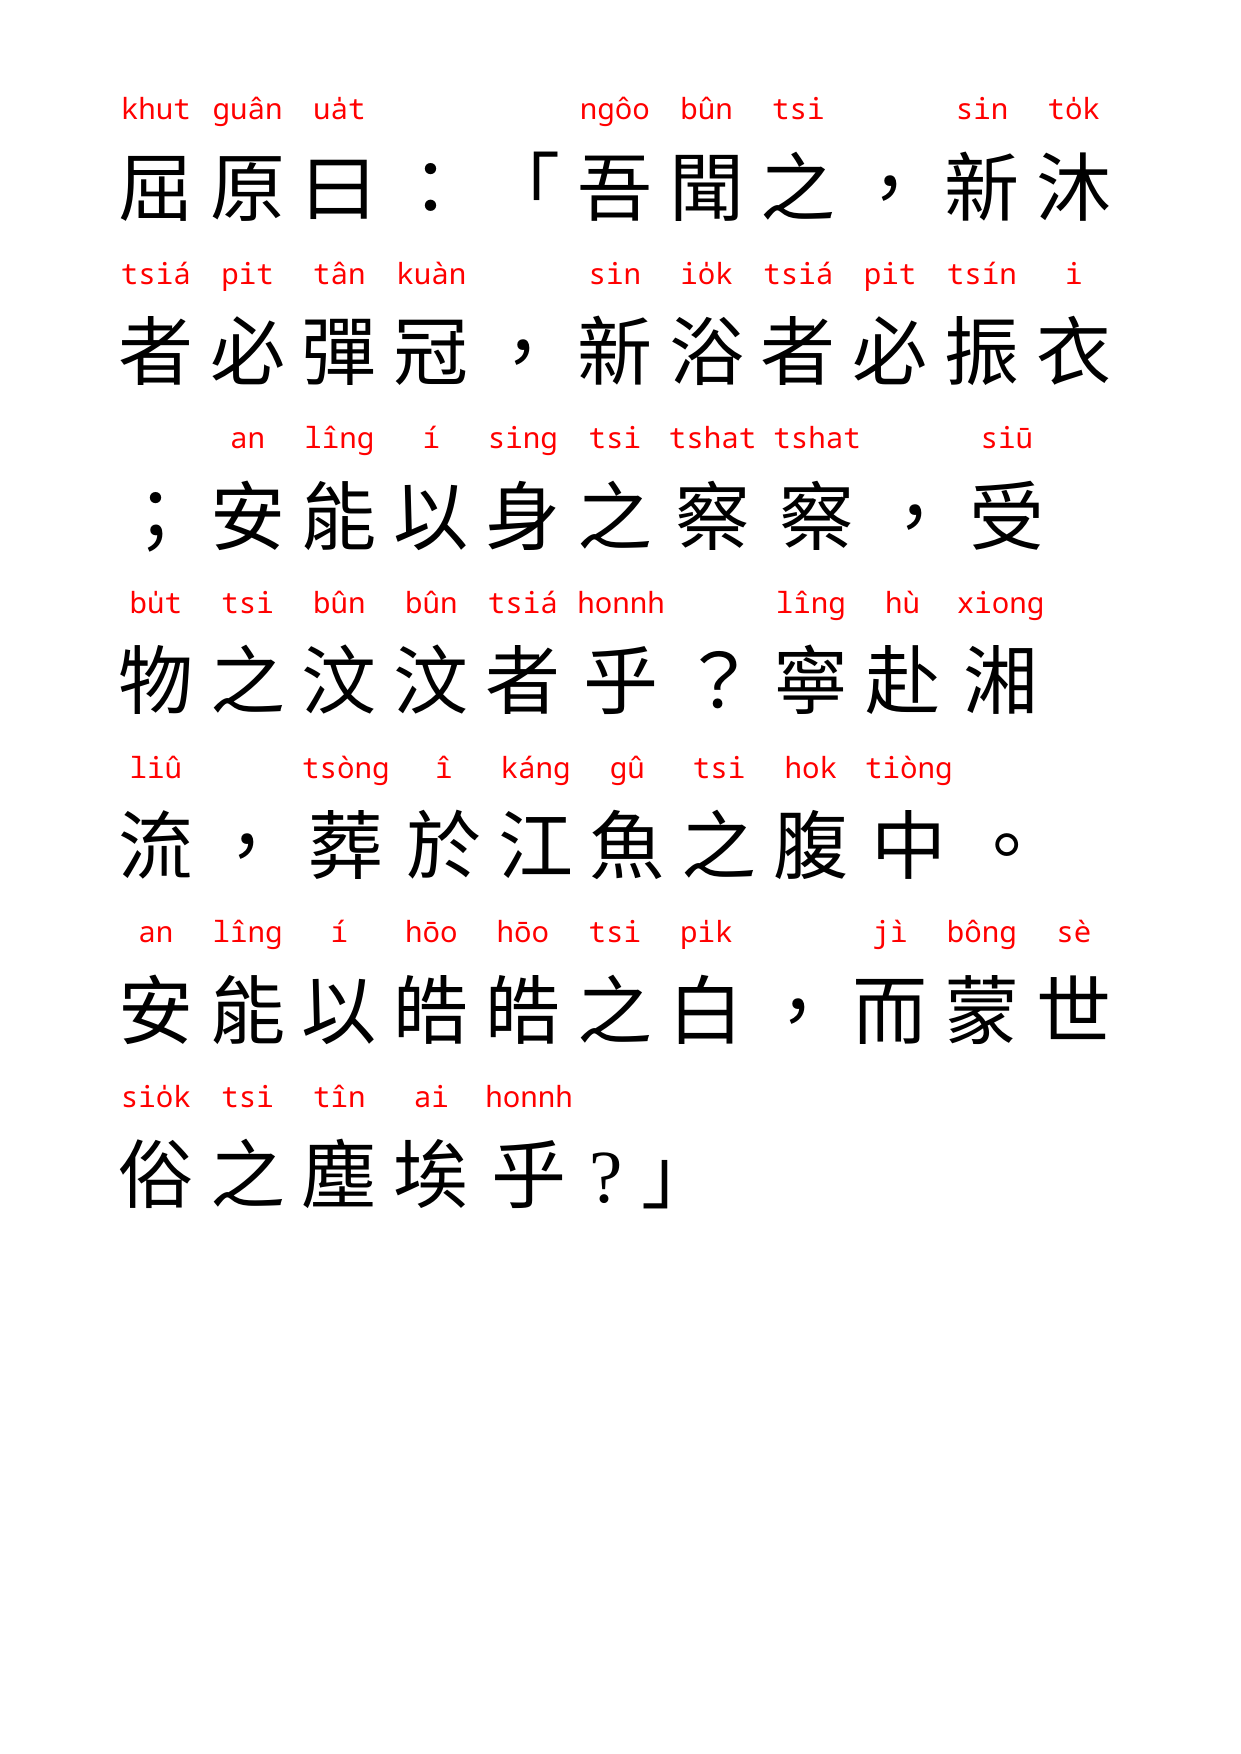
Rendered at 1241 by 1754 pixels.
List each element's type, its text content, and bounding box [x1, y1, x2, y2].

text 屈khut 原guân 曰ua̍t ： 「 吾ngôo 聞bûn 之tsi ， 新sin 沐to̍k 者tsiá 必pit 彈tân 冠kuàn ， 新sin 浴io̍k 者tsiá 必pit 振tsín 衣i ； 安an 能lîng 以í 身sing 之tsi 察tshat 察tshat ， 受siū 物bu̍t 之tsi 汶bûn 汶bûn 者tsiá 乎honnh ？ 寧lîng 赴hù 湘xiong 流liû ， 葬tsòng 於î 江káng 魚gû 之tsi 腹hok 中tiòng 。 安an 能lîng 以í 皓hōo 皓hōo 之tsi 白pi̍k ， 而jì 蒙bông 世sè 俗sio̍k 之tsi 塵tîn 埃ai 乎honnh ? 」 [118, 88, 1122, 1224]
